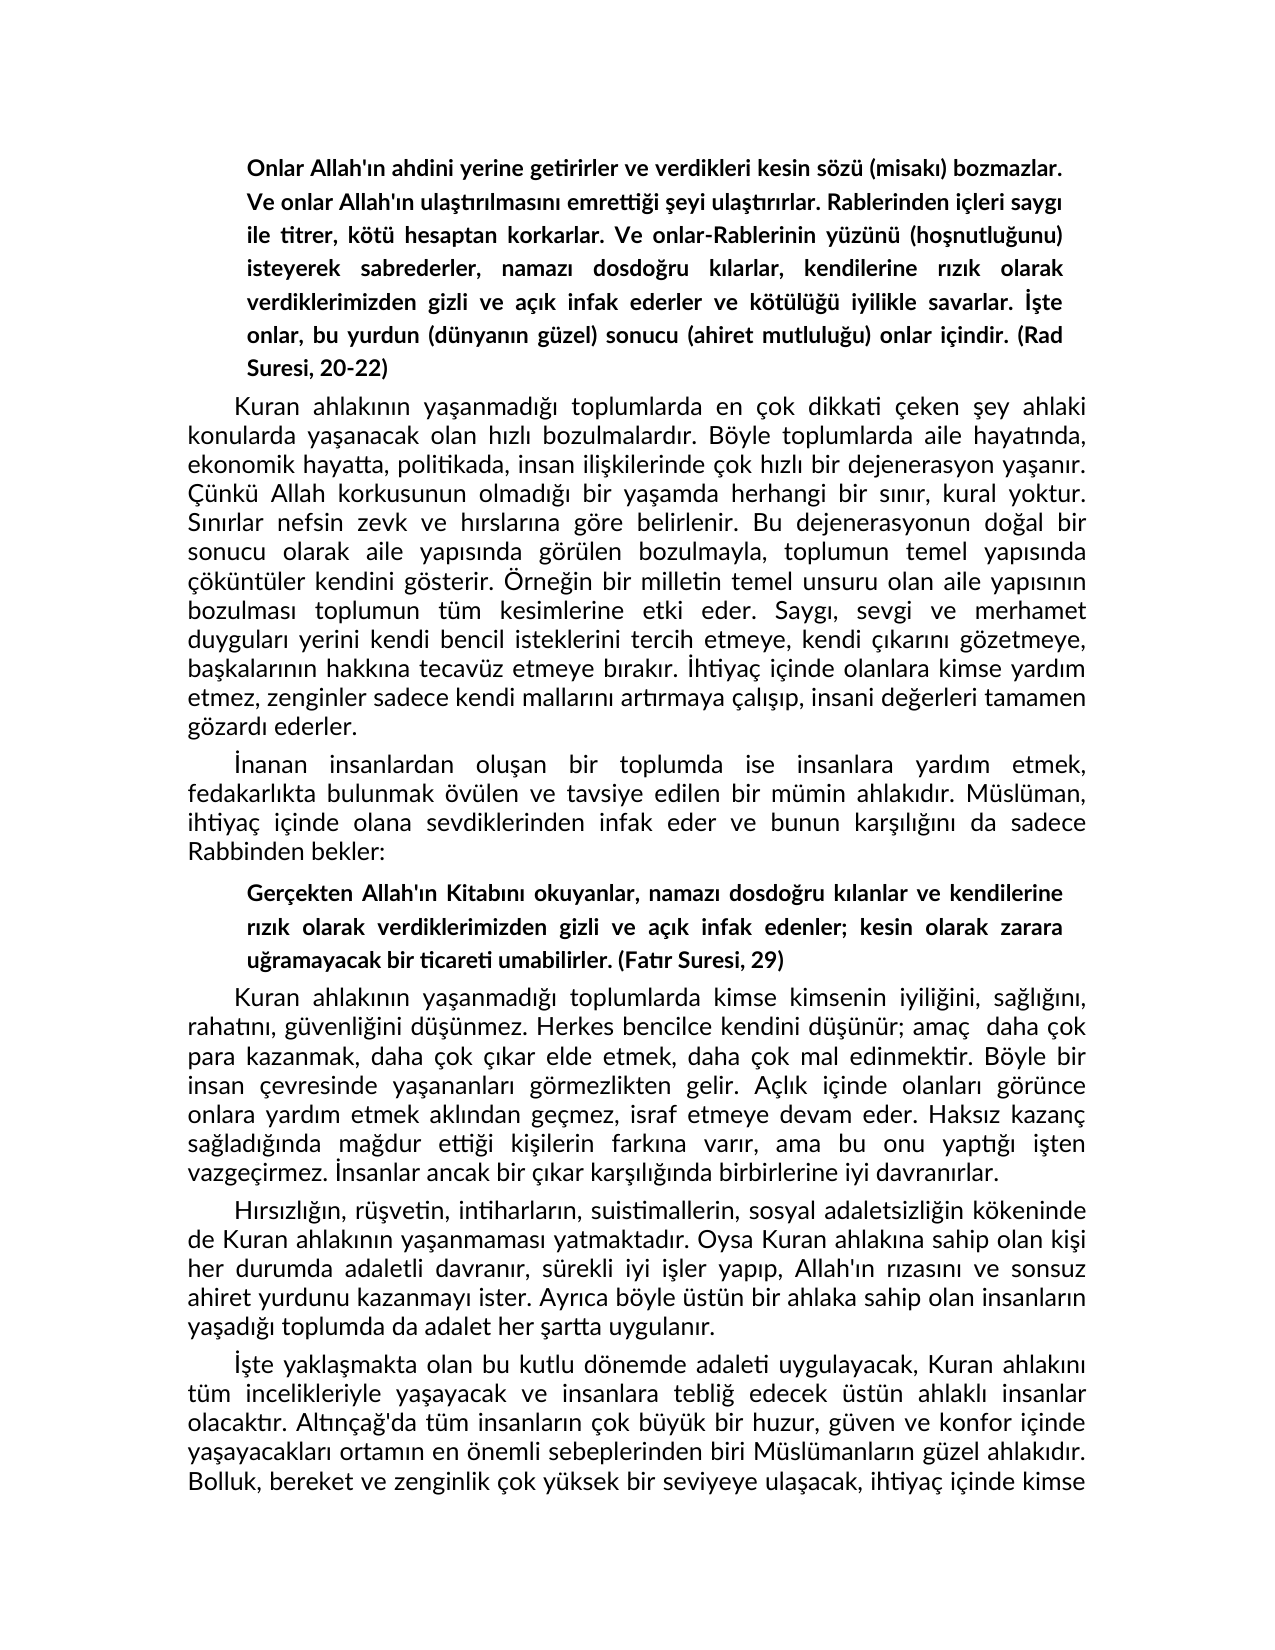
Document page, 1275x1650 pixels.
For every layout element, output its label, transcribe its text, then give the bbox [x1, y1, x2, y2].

text İnanan insanlardan oluşan bir toplumda ise insanlara yardım etmek, fedakarlıkta bulunmak övülen ve tavsiye edilen bir mümin ahlakıdır. Müslüman, ihtiyaç içinde olana sevdiklerinden infak eder ve bunun karşılığını da sadece Rabbinden bekler: [187, 750, 1087, 867]
text Onlar Allah'ın ahdini yerine getirirler ve verdikleri kesin sözü (misakı) bozmazlar. Ve onlar Allah'ın ulaştırılmasını emrettiği şeyi ulaştırırlar. Rablerinden içleri saygı ile titrer, kötü hesaptan korkarlar. Ve onlar-Rablerinin yüzünü (hoşnutluğunu) isteyerek sabrederler, namazı dosdoğru kılarlar, kendilerine rızık olarak verdiklerimizden gizli ve açık infak ederler ve kötülüğü iyilikle savarlar. İşte onlar, bu yurdun (dünyanın güzel) sonucu (ahiret mutluluğu) onlar içindir. (Rad Suresi, 20-22) [247, 150, 1064, 383]
text Gerçekten Allah'ın Kitabını okuyanlar, namazı dosdoğru kılanlar ve kendilerine rızık olarak verdiklerimizden gizli ve açık infak edenler; kesin olarak zarara uğramayacak bir ticareti umabilirler. (Fatır Suresi, 29) [247, 875, 1064, 975]
text İşte yaklaşmakta olan bu kutlu dönemde adaleti uygulayacak, Kuran ahlakını tüm incelikleriyle yaşayacak ve insanlara tebliğ edecek üstün ahlaklı insanlar olacaktır. Altınçağ'da tüm insanların çok büyük bir huzur, güven ve konfor içinde yaşayacakları ortamın en önemli sebeplerinden biri Müslümanların güzel ahlakıdır. Bolluk, bereket ve zenginlik çok yüksek bir seviyeye ulaşacak, ihtiyaç içinde kimse [187, 1350, 1087, 1496]
text Kuran ahlakının yaşanmadığı toplumlarda en çok dikkati çeken şey ahlaki konularda yaşanacak olan hızlı bozulmalardır. Böyle toplumlarda aile hayatında, ekonomik hayatta, politikada, insan ilişkilerinde çok hızlı bir dejenerasyon yaşanır. Çünkü Allah korkusunun olmadığı bir yaşamda herhangi bir sınır, kural yoktur. Sınırlar nefsin zevk ve hırslarına göre belirlenir. Bu dejenerasyonun doğal bir sonucu olarak aile yapısında görülen bozulmayla, toplumun temel yapısında çöküntüler kendini gösterir. Örneğin bir milletin temel unsuru olan aile yapısının bozulması toplumun tüm kesimlerine etki eder. Saygı, sevgi ve merhamet duyguları yerini kendi bencil isteklerini tercih etmeye, kendi çıkarını gözetmeye, başkalarının hakkına tecavüz etmeye bırakır. İhtiyaç içinde olanlara kimse yardım etmez, zenginler sadece kendi mallarını artırmaya çalışıp, insani değerleri tamamen gözardı ederler. [187, 392, 1087, 742]
text Hırsızlığın, rüşvetin, intiharların, suistimallerin, sosyal adaletsizliğin kökeninde de Kuran ahlakının yaşanmaması yatmaktadır. Oysa Kuran ahlakına sahip olan kişi her durumda adaletli davranır, sürekli iyi işler yapıp, Allah'ın rızasını ve sonsuz ahiret yurdunu kazanmayı ister. Ayrıca böyle üstün bir ahlaka sahip olan insanların yaşadığı toplumda da adalet her şartta uygulanır. [187, 1196, 1087, 1342]
text Kuran ahlakının yaşanmadığı toplumlarda kimse kimsenin iyiliğini, sağlığını, rahatını, güvenliğini düşünmez. Herkes bencilce kendini düşünür; amaç daha çok para kazanmak, daha çok çıkar elde etmek, daha çok mal edinmektir. Böyle bir insan çevresinde yaşananları görmezlikten gelir. Açlık içinde olanları görünce onlara yardım etmek aklından geçmez, israf etmeye devam eder. Haksız kazanç sağladığında mağdur ettiği kişilerin farkına varır, ama bu onu yaptığı işten vazgeçirmez. İnsanlar ancak bir çıkar karşılığında birbirlerine iyi davranırlar. [187, 983, 1087, 1187]
